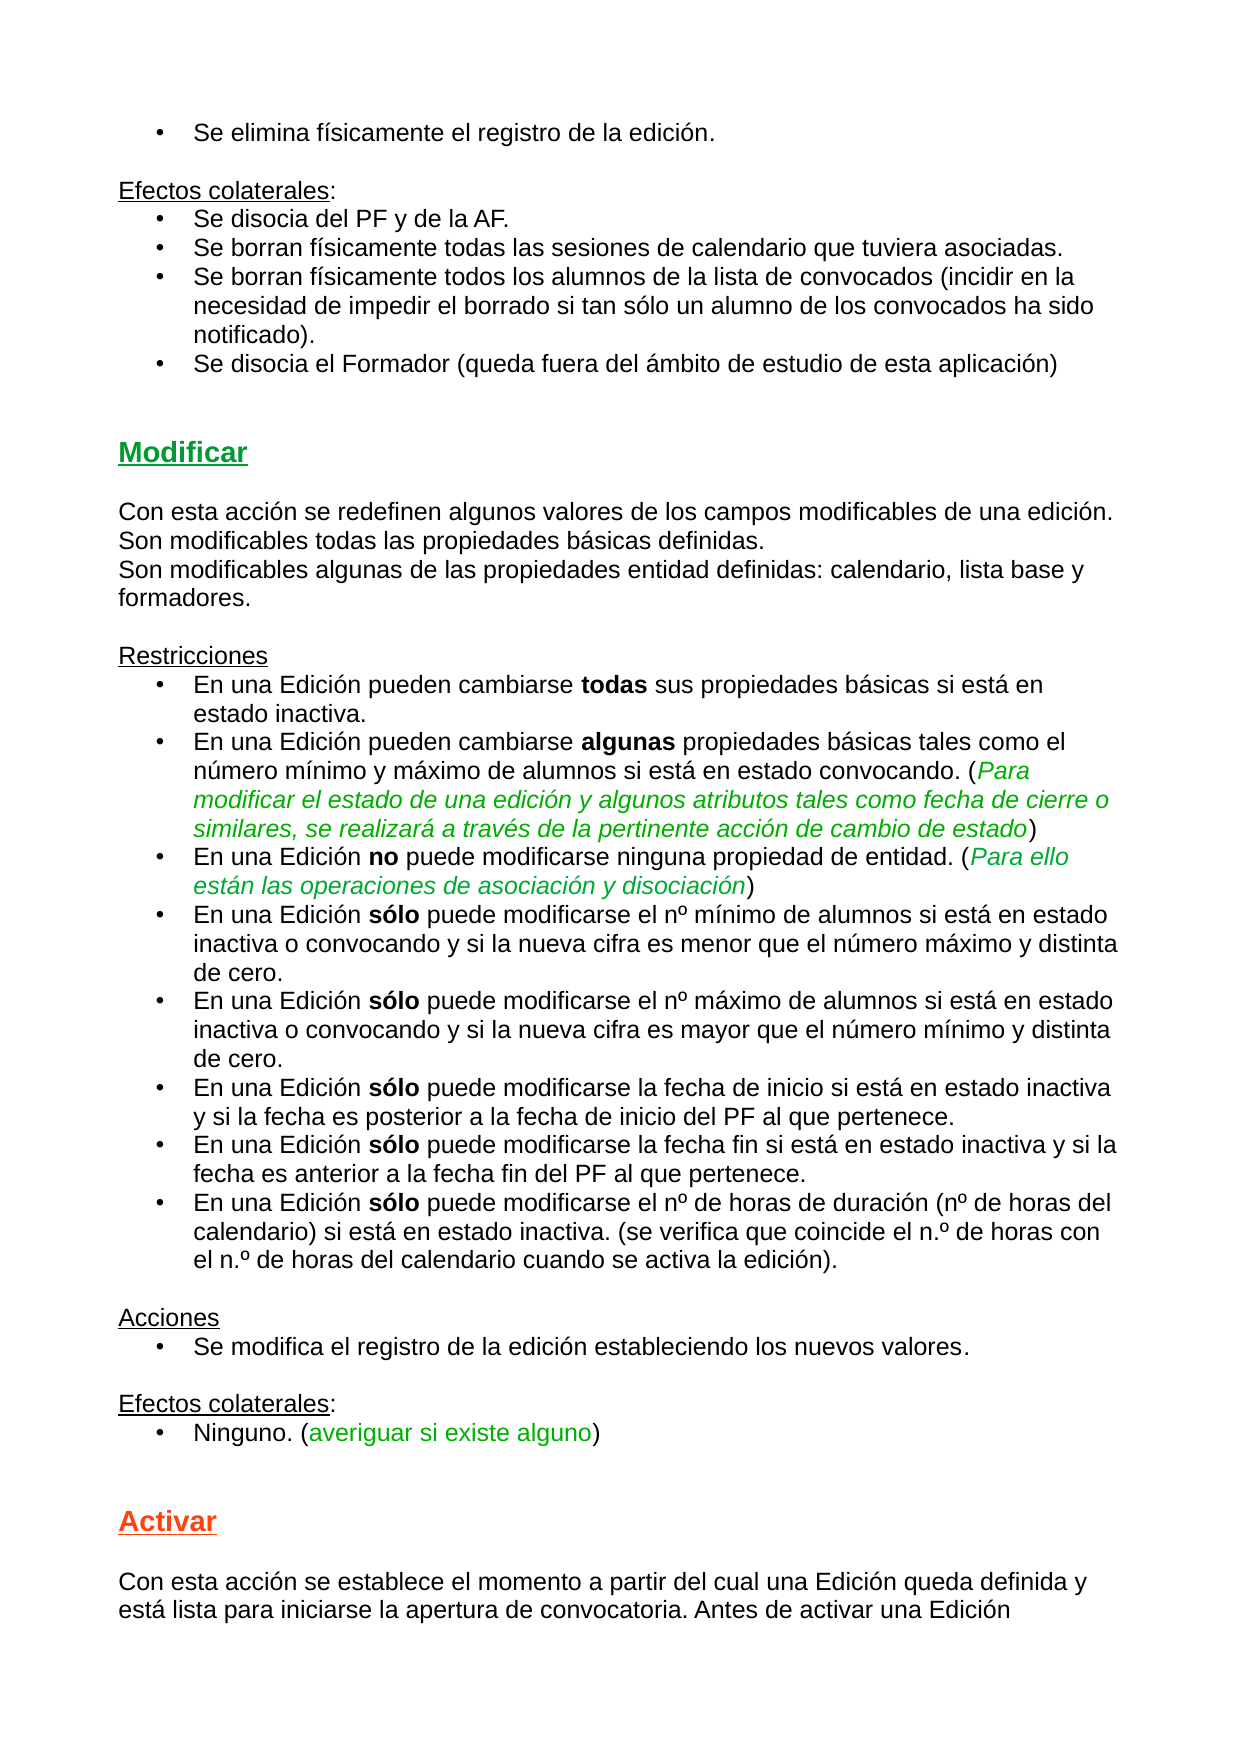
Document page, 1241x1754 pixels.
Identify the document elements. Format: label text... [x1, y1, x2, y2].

list Ninguno. (averiguar si existe alguno) [156, 1418, 1122, 1447]
list En una Edición sólo puede modificarse la fecha de inicio si está en estado inactiva y si la fecha es posterior a la fecha de inicio del PF al que pertenece. [156, 1073, 1122, 1130]
list En una Edición pueden cambiarse algunas propiedades básicas tales como el número mínimo y máximo de alumnos si está en estado convocando. (Para modificar el estado de una edición y algunos atributos tales como fecha de cierre o similares, se realizará a través de la pertinente acción de cambio de estado) [156, 727, 1122, 842]
text Con esta acción se redefinen algunos valores de los campos modificables de una edición. [118, 497, 1122, 526]
list Se borran físicamente todos los alumnos de la lista de convocados (incidir en la necesidad de impedir el borrado si tan sólo un alumno de los convocados ha sido notificado). [156, 262, 1122, 348]
list En una Edición sólo puede modificarse el nº máximo de alumnos si está en estado inactiva o convocando y si la nueva cifra es mayor que el número mínimo y distinta de cero. [156, 986, 1122, 1073]
list Se modifica el registro de la edición estableciendo los nuevos valores. [156, 1332, 1122, 1361]
text Efectos colaterales: [118, 1389, 1122, 1418]
text Modificar [118, 435, 1122, 468]
list Se disocia del PF y de la AF. [156, 204, 1122, 233]
text Restricciones [118, 641, 1122, 670]
list Se disocia el Formador (queda fuera del ámbito de estudio de esta aplicación) [156, 348, 1122, 377]
list Se borran físicamente todas las sesiones de calendario que tuviera asociadas. [156, 233, 1122, 262]
text Acciones [118, 1303, 1122, 1332]
list En una Edición sólo puede modificarse el nº de horas de duración (nº de horas del calendario) si está en estado inactiva. (se verifica que coincide el n.º de horas con el n.º de horas del calendario cuando se activa la edición). [156, 1188, 1122, 1274]
list En una Edición no puede modificarse ninguna propiedad de entidad. (Para ello están las operaciones de asociación y disociación) [156, 842, 1122, 900]
text Son modificables algunas de las propiedades entidad definidas: calendario, lista base y formadores. [118, 555, 1122, 612]
text Con esta acción se establece el momento a partir del cual una Edición queda definida y está lista para iniciarse la apertura de convocatoria. Antes de activar una Edición [118, 1567, 1122, 1624]
text Efectos colaterales: [118, 176, 1122, 204]
list En una Edición sólo puede modificarse la fecha fin si está en estado inactiva y si la fecha es anterior a la fecha fin del PF al que pertenece. [156, 1130, 1122, 1188]
list En una Edición sólo puede modificarse el nº mínimo de alumnos si está en estado inactiva o convocando y si la nueva cifra es menor que el número máximo y distinta de cero. [156, 900, 1122, 986]
text Son modificables todas las propiedades básicas definidas. [118, 526, 1122, 555]
list Se elimina físicamente el registro de la edición. [156, 118, 1122, 147]
text Activar [118, 1504, 1122, 1538]
list En una Edición pueden cambiarse todas sus propiedades básicas si está en estado inactiva. [156, 670, 1122, 727]
